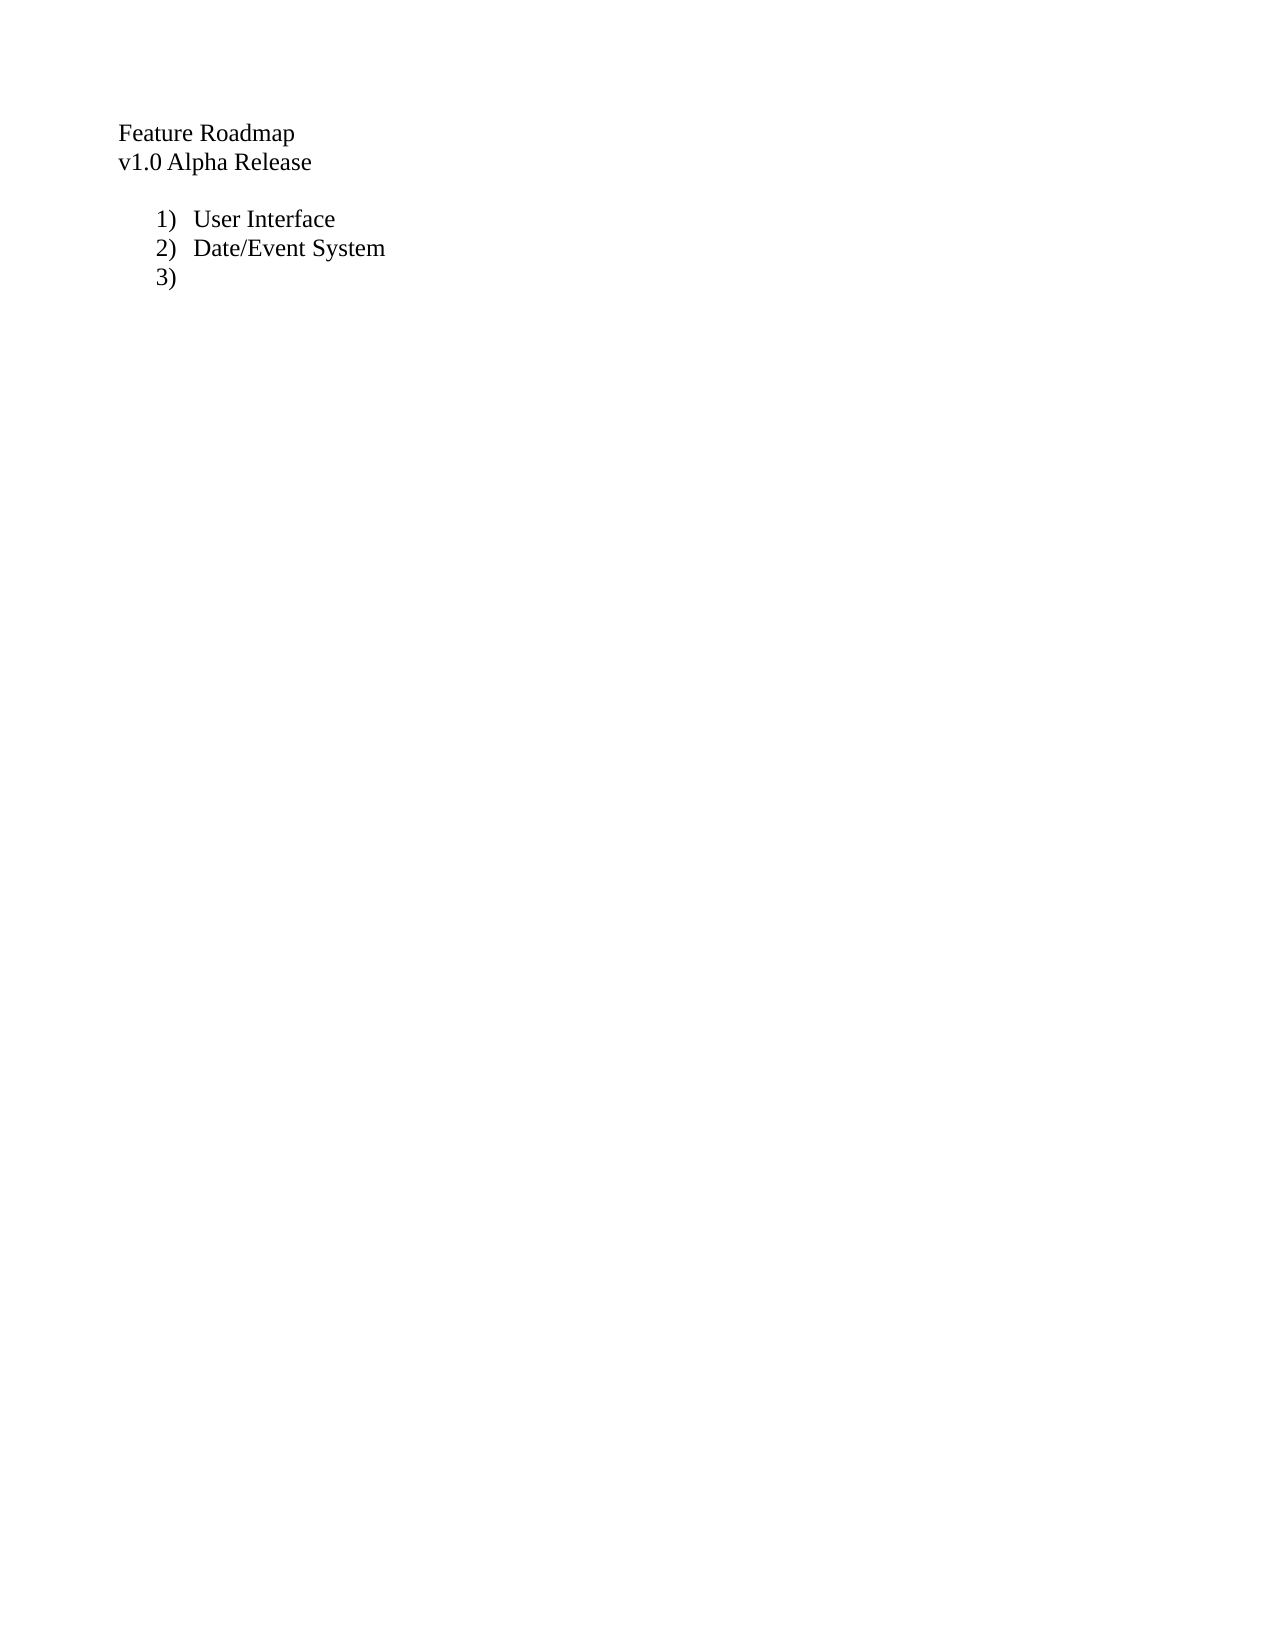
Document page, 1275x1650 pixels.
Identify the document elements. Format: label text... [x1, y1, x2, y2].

text v1.0 Alpha Release [118, 147, 1157, 176]
list Date/Event System [156, 233, 1157, 262]
list User Interface [156, 204, 1157, 233]
text Feature Roadmap [118, 118, 1157, 147]
